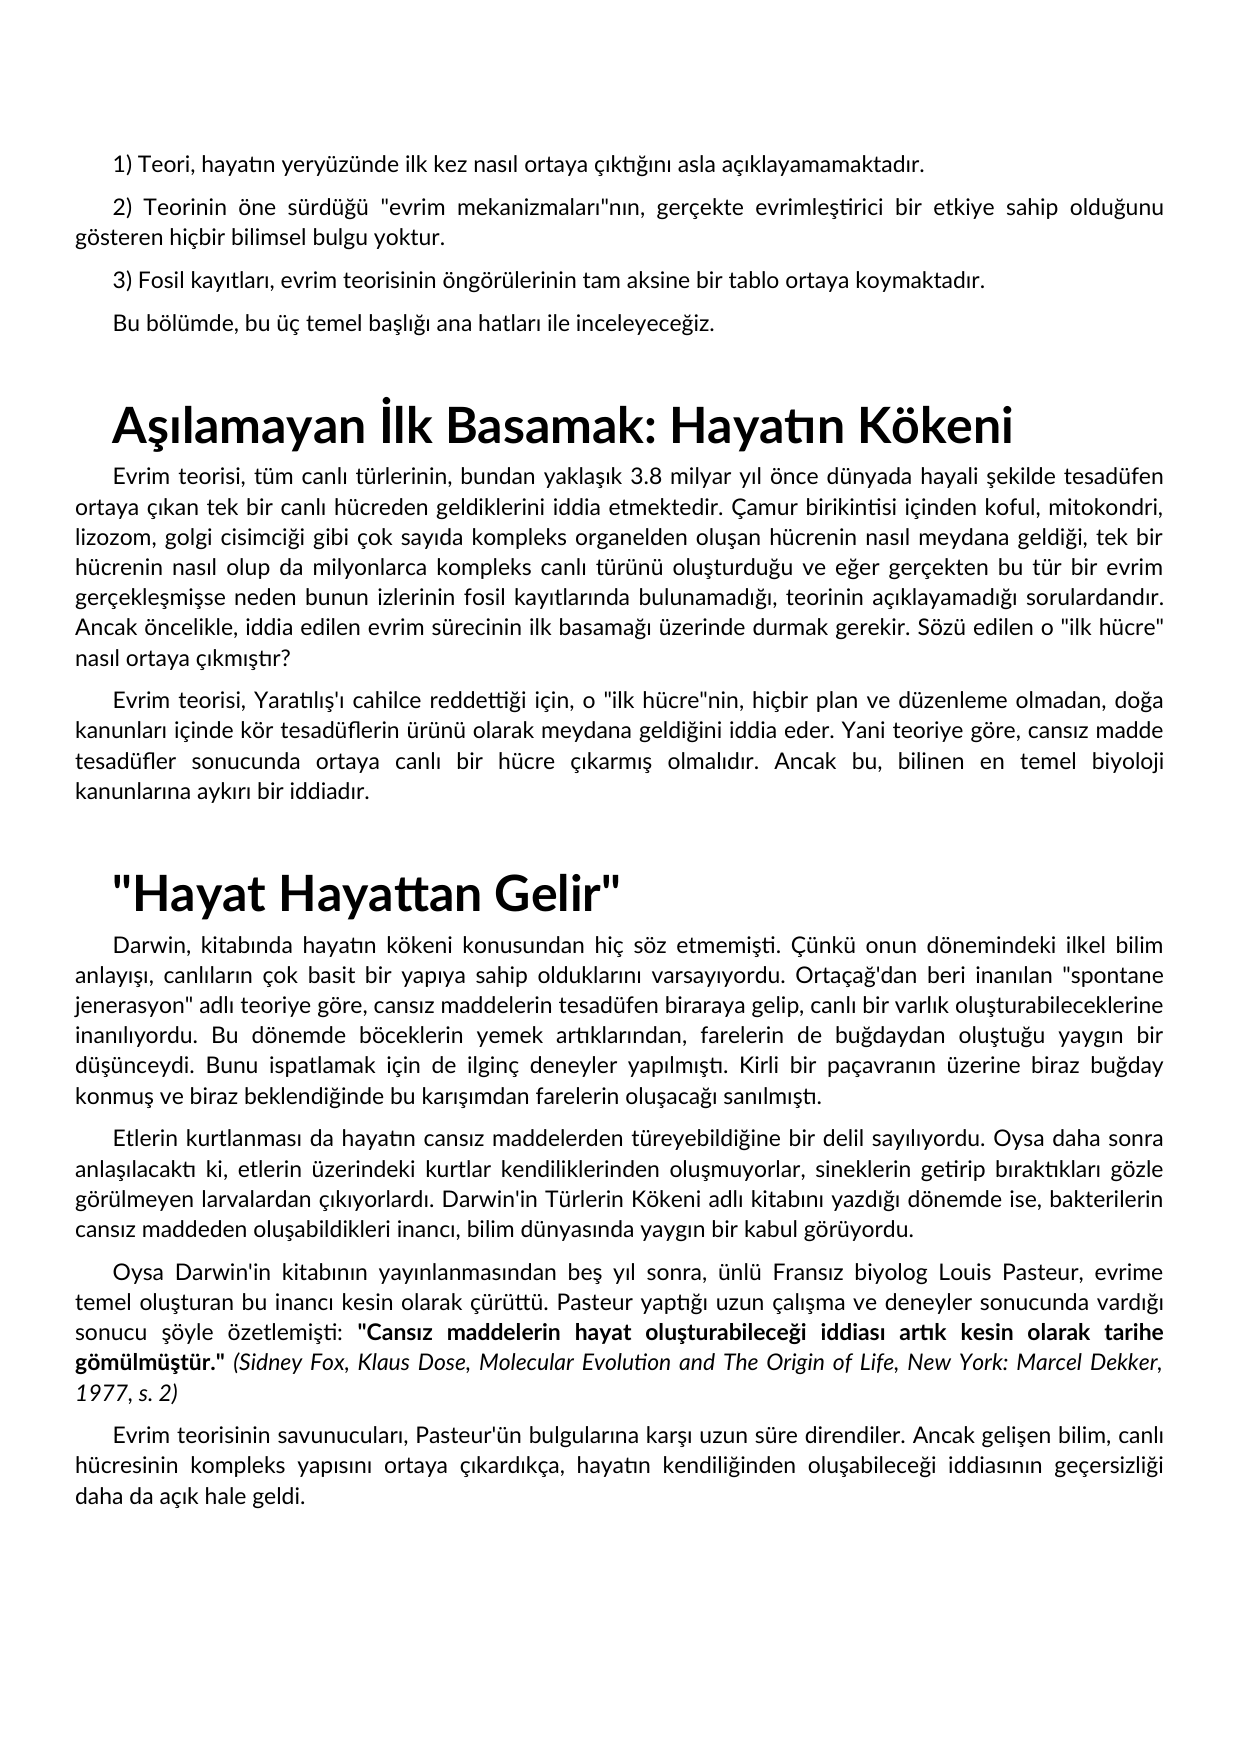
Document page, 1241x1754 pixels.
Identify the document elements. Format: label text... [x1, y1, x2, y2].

text Etlerin kurtlanması da hayatın cansız maddelerden türeyebildiğine bir delil sayılıyordu. Oysa daha sonra anlaşılacaktı ki, etlerin üzerindeki kurtlar kendiliklerinden oluşmuyorlar, sineklerin getirip bıraktıkları gözle görülmeyen larvalardan çıkıyorlardı. Darwin'in Türlerin Kökeni adlı kitabını yazdığı dönemde ise, bakterilerin cansız maddeden oluşabildikleri inancı, bilim dünyasında yaygın bir kabul görüyordu. [75, 1124, 1165, 1242]
text Oysa Darwin'in kitabının yayınlanmasından beş yıl sonra, ünlü Fransız biyolog Louis Pasteur, evrime temel oluşturan bu inancı kesin olarak çürüttü. Pasteur yaptığı uzun çalışma ve deneyler sonucunda vardığı sonucu şöyle özetlemişti: "Cansız maddelerin hayat oluşturabileceği iddiası artık kesin olarak tarihe gömülmüştür." (Sidney Fox, Klaus Dose, Molecular Evolution and The Origin of Life, New York: Marcel Dekker, 1977, s. 2) [75, 1257, 1165, 1406]
text Evrim teorisi, tüm canlı türlerinin, bundan yaklaşık 3.8 milyar yıl önce dünyada hayali şekilde tesadüfen ortaya çıkan tek bir canlı hücreden geldiklerini iddia etmektedir. Çamur birikintisi içinden koful, mitokondri, lizozom, golgi cisimciği gibi çok sayıda kompleks organelden oluşan hücrenin nasıl meydana geldiği, tek bir hücrenin nasıl olup da milyonlarca kompleks canlı türünü oluşturduğu ve eğer gerçekten bu tür bir evrim gerçekleşmişse neden bunun izlerinin fosil kayıtlarında bulunamadığı, teorinin açıklayamadığı sorulardandır. Ancak öncelikle, iddia edilen evrim sürecinin ilk basamağı üzerinde durmak gerekir. Sözü edilen o "ilk hücre" nasıl ortaya çıkmıştır? [75, 462, 1165, 671]
text Evrim teorisi, Yaratılış'ı cahilce reddettiği için, o "ilk hücre"nin, hiçbir plan ve düzenleme olmadan, doğa kanunları içinde kör tesadüflerin ürünü olarak meydana geldiğini iddia eder. Yani teoriye göre, cansız madde tesadüfler sonucunda ortaya canlı bir hücre çıkarmış olmalıdır. Ancak bu, bilinen en temel biyoloji kanunlarına aykırı bir iddiadır. [75, 686, 1165, 804]
text Evrim teorisinin savunucuları, Pasteur'ün bulgularına karşı uzun süre direndiler. Ancak gelişen bilim, canlı hücresinin kompleks yapısını ortaya çıkardıkça, hayatın kendiliğinden oluşabileceği iddiasının geçersizliği daha da açık hale geldi. [75, 1421, 1165, 1509]
text Darwin, kitabında hayatın kökeni konusundan hiç söz etmemişti. Çünkü onun dönemindeki ilkel bilim anlayışı, canlıların çok basit bir yapıya sahip olduklarını varsayıyordu. Ortaçağ'dan beri inanılan "spontane jenerasyon" adlı teoriye göre, cansız maddelerin tesadüfen biraraya gelip, canlı bir varlık oluşturabileceklerine inanılıyordu. Bu dönemde böceklerin yemek artıklarından, farelerin de buğdaydan oluştuğu yaygın bir düşünceydi. Bunu ispatlamak için de ilginç deneyler yapılmıştı. Kirli bir paçavranın üzerine biraz buğday konmuş ve biraz beklendiğinde bu karışımdan farelerin oluşacağı sanılmıştı. [75, 930, 1165, 1109]
subtitle Aşılamayan İlk Basamak: Hayatın Kökeni [112, 394, 1165, 454]
text Bu bölümde, bu üç temel başlığı ana hatları ile inceleyeceğiz. [75, 308, 1165, 336]
text 3) Fosil kayıtları, evrim teorisinin öngörülerinin tam aksine bir tablo ortaya koymaktadır. [75, 266, 1165, 293]
subtitle "Hayat Hayattan Gelir" [112, 862, 1165, 922]
text 1) Teori, hayatın yeryüzünde ilk kez nasıl ortaya çıktığını asla açıklayamamaktadır. [75, 150, 1165, 177]
text 2) Teorinin öne sürdüğü "evrim mekanizmaları"nın, gerçekte evrimleştirici bir etkiye sahip olduğunu gösteren hiçbir bilimsel bulgu yoktur. [75, 193, 1165, 250]
